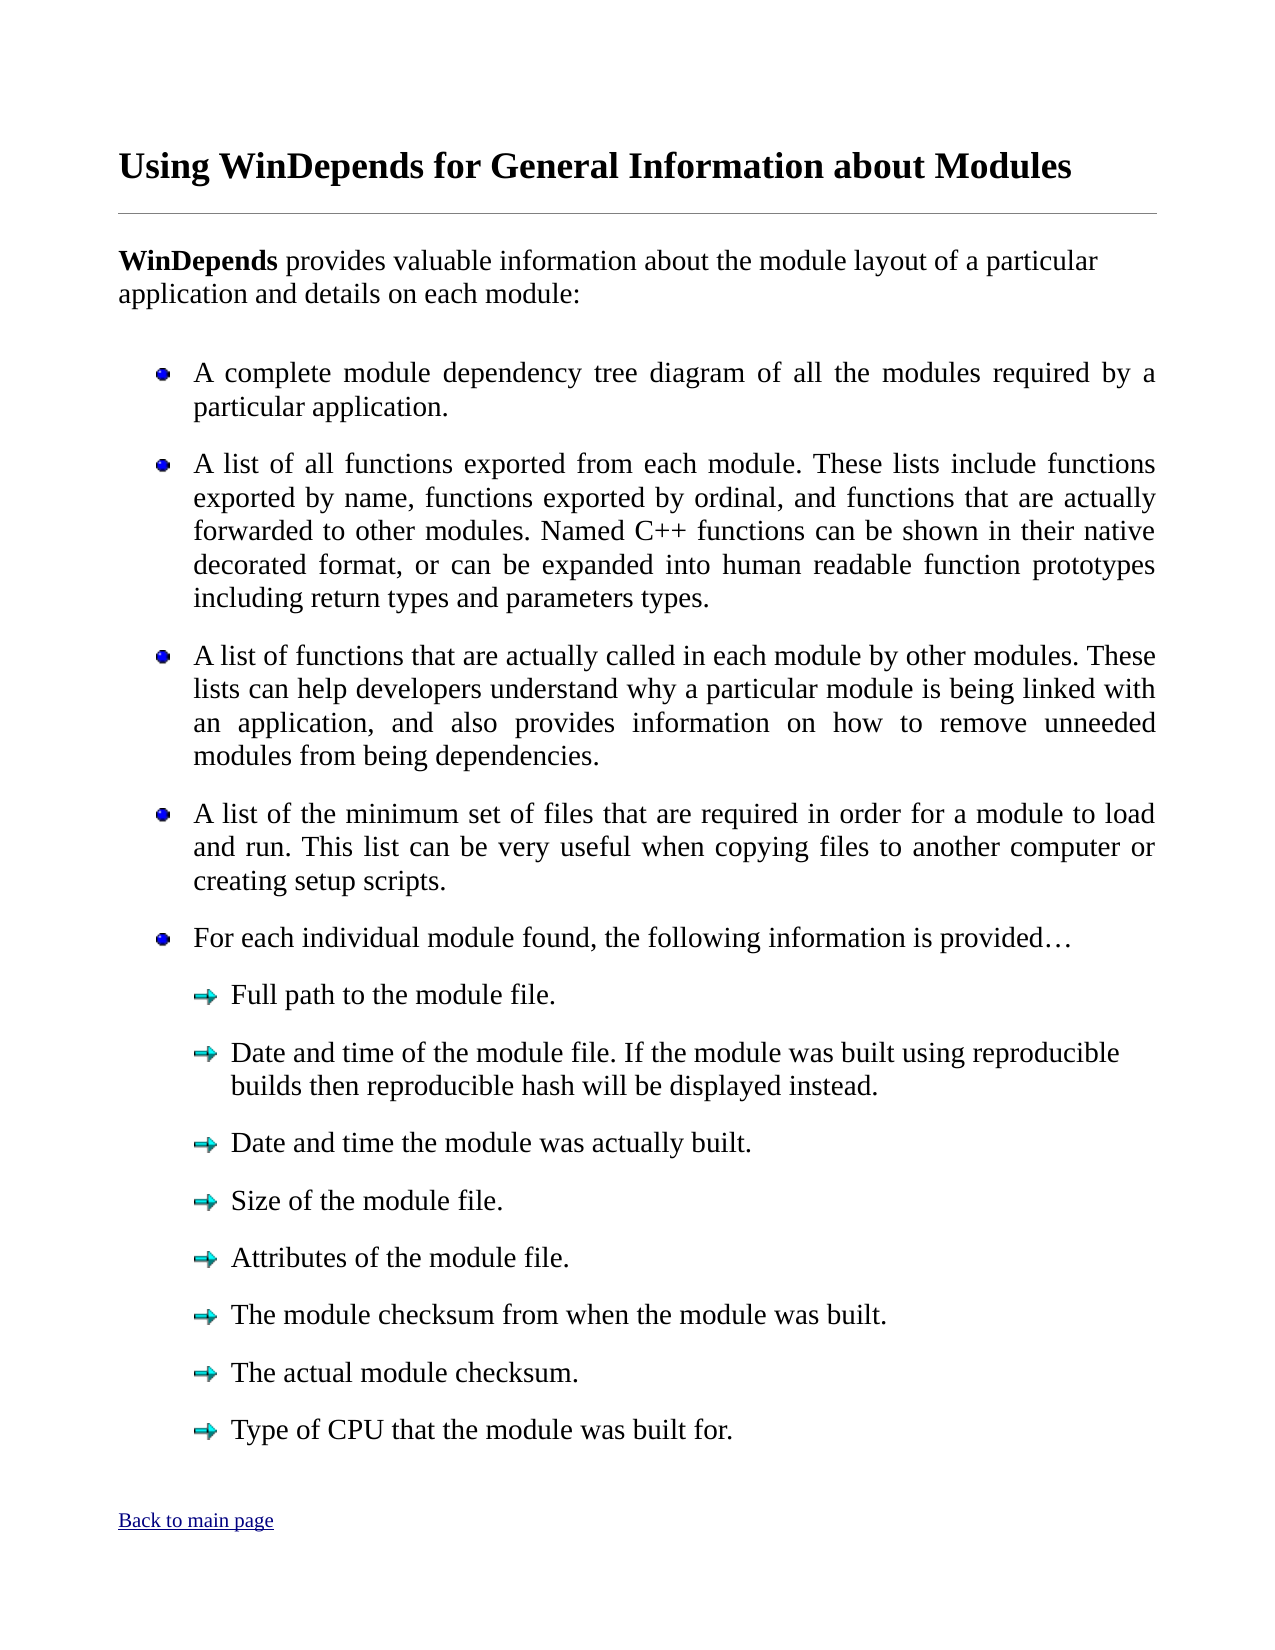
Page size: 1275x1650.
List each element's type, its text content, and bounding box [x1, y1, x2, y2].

picture [156, 808, 170, 824]
text WinDepends provides valuable information about the module layout of a particular application and details on each module: [118, 243, 1157, 310]
list A complete module dependency tree diagram of all the modules required by a particular application. [156, 356, 1157, 423]
picture [156, 459, 170, 474]
picture [194, 1194, 217, 1211]
picture [194, 1309, 217, 1325]
list Date and time the module was actually built. [193, 1126, 1157, 1159]
list A list of functions that are actually called in each module by other modules. These lists can help developers understand why a particular module is being linked with an application, and also provides information on how to remove unneeded modules from being dependencies. [156, 638, 1157, 772]
list Full path to the module file. [193, 977, 1157, 1011]
picture [156, 650, 170, 666]
list For each individual module found, the following information is provided… [156, 920, 1157, 954]
list A list of all functions exported from each module. These lists include functions exported by name, functions exported by ordinal, and functions that are actually forwarded to other modules. Named C++ functions can be shown in their native decorated format, or can be expanded into human readable function prototypes including return types and parameters types. [156, 446, 1157, 614]
list Size of the module file. [193, 1183, 1157, 1216]
picture [194, 1251, 217, 1268]
list A list of the minimum set of files that are required in order for a module to load and run. This list can be very useful when copying files to another computer or creating setup scripts. [156, 796, 1157, 896]
list The module checksum from when the module was built. [193, 1297, 1157, 1331]
list Attributes of the module file. [193, 1240, 1157, 1274]
picture [156, 368, 170, 383]
picture [194, 1046, 217, 1062]
list The actual module checksum. [193, 1355, 1157, 1388]
list Type of CPU that the module was built for. [193, 1412, 1157, 1446]
picture [194, 1423, 217, 1440]
picture [194, 1137, 217, 1153]
list Date and time of the module file. If the module was built using reproducible builds then reproducible hash will be displayed instead. [193, 1035, 1157, 1102]
picture [194, 1366, 217, 1382]
picture [194, 989, 217, 1005]
picture [156, 933, 170, 948]
subtitle Using WinDepends for General Information about Modules [118, 143, 1157, 186]
